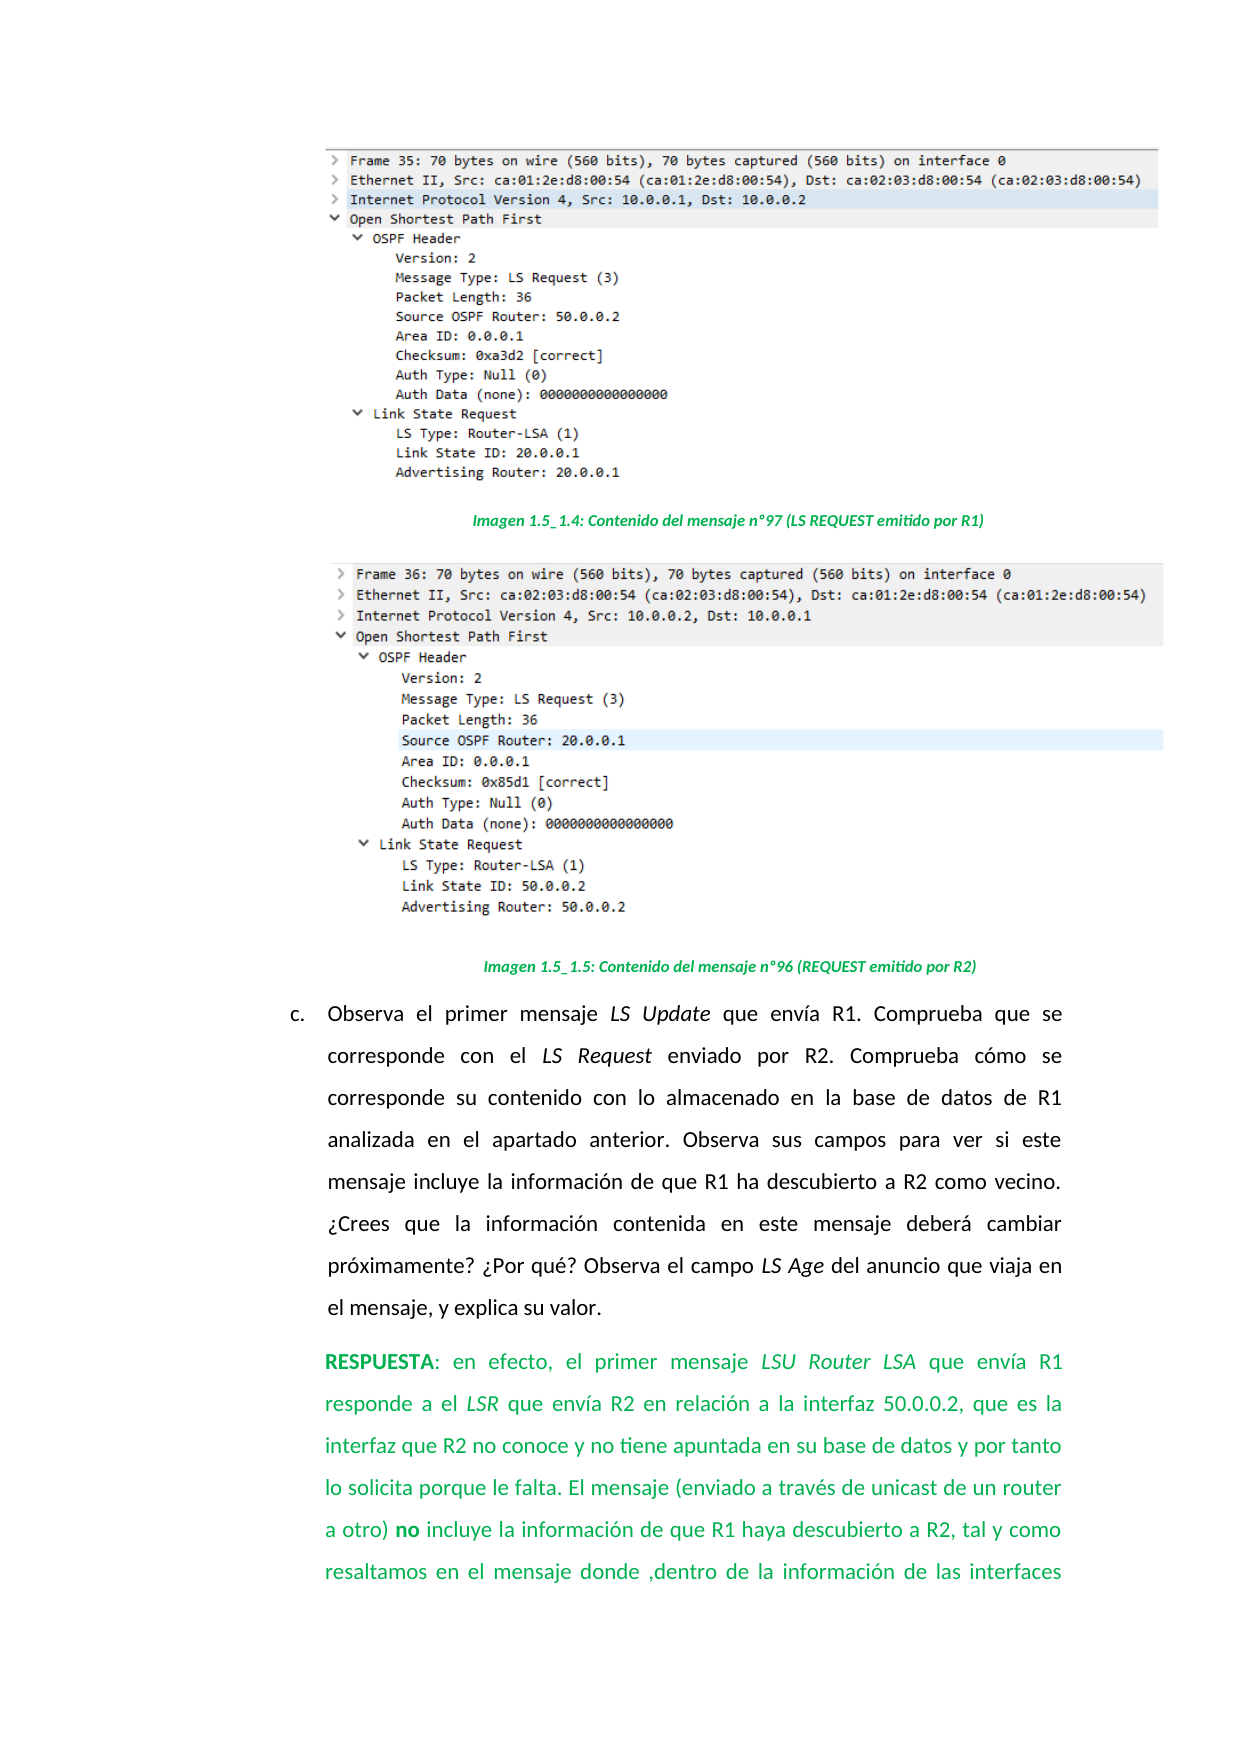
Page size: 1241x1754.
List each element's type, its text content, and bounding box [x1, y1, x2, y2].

list Observa el primer mensaje LS Update que envía R1. Comprueba que se corresponde con el LS Request enviado por R2. Comprueba cómo se corresponde su contenido con lo almacenado en la base de datos de R1 analizada en el apartado anterior. Observa sus campos para ver si este mensaje incluye la información de que R1 ha descubierto a R2 como vecino. ¿Crees que la información contenida en este mensaje deberá cambiar próximamente? ¿Por qué? Observa el campo LS Age del anuncio que viaja en el mensaje, y explica su valor. [290, 999, 1063, 1321]
text Imagen 1.5_1.5: Contenido del mensaje nº96 (REQUEST emitido por R2) [325, 639, 1063, 976]
text Imagen 1.5_1.4: Contenido del mensaje nº97 (LS REQUEST emitido por R1) [398, 501, 1063, 531]
text RESPUESTA: en efecto, el primer mensaje LSU Router LSA que envía R1 responde a el LSR que envía R2 en relación a la interfaz 50.0.0.2, que es la interfaz que R2 no conoce y no tiene apuntada en su base de datos y por tanto lo solicita porque le falta. El mensaje (enviado a través de unicast de un router a otro) no incluye la información de que R1 haya descubierto a R2, tal y como resaltamos en el mensaje donde ,dentro de la información de las interfaces [325, 1347, 1063, 1585]
